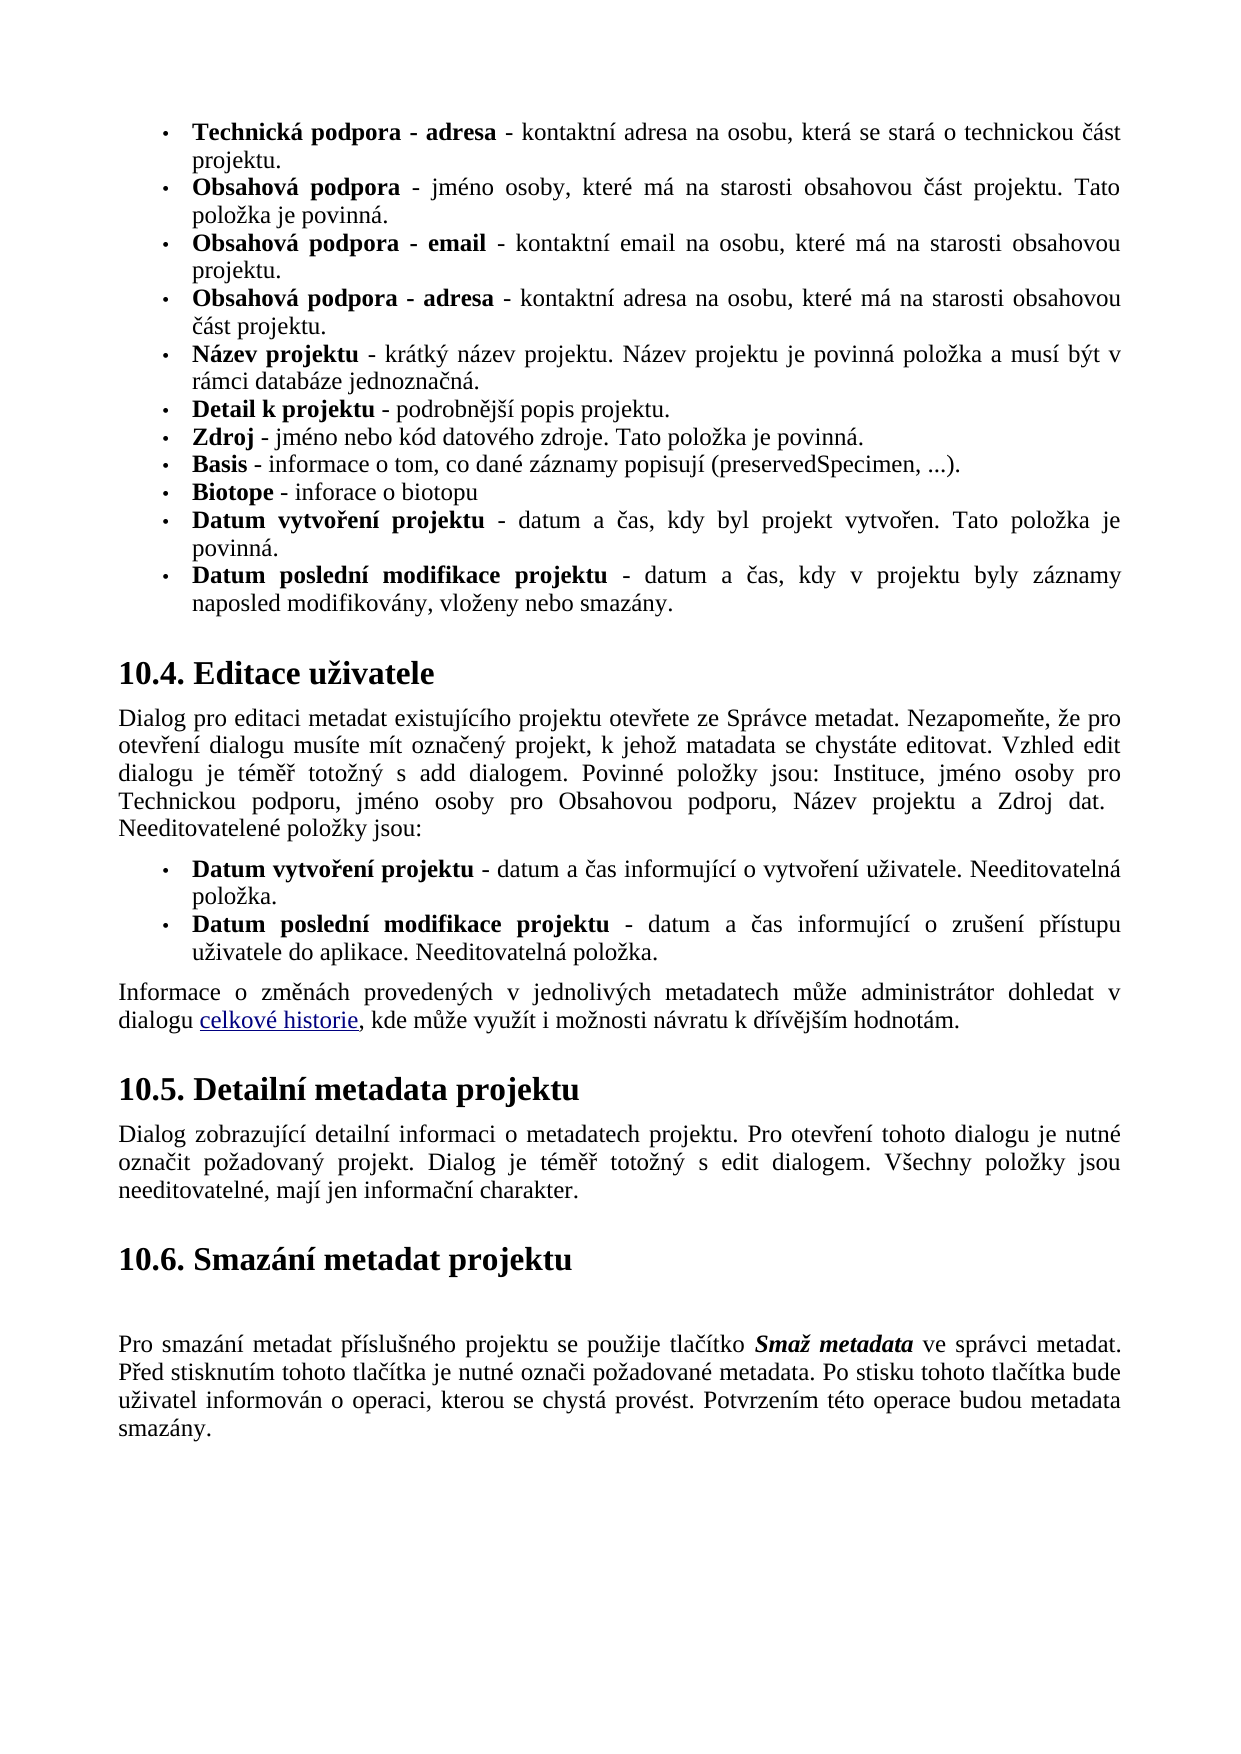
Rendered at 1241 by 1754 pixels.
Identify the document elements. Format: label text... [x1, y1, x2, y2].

list Obsahová podpora - adresa - kontaktní adresa na osobu, které má na starosti obsahovou část projektu. [162, 284, 1122, 340]
list Biotope - inforace o biotopu [162, 478, 1122, 506]
list Basis - informace o tom, co dané záznamy popisují (preservedSpecimen, ...). [162, 451, 1122, 478]
list Název projektu - krátký název projektu. Název projektu je povinná položka a musí být v rámci databáze jednoznačná. [162, 340, 1122, 395]
list Zdroj - jméno nebo kód datového zdroje. Tato položka je povinná. [162, 423, 1122, 451]
list Detail k projektu - podrobnější popis projektu. [162, 395, 1122, 423]
list Obsahová podpora - jméno osoby, které má na starosti obsahovou část projektu. Tato položka je povinná. [162, 173, 1122, 229]
list Datum poslední modifikace projektu - datum a čas, kdy v projektu byly záznamy naposled modifikovány, vloženy nebo smazány. [162, 561, 1122, 617]
text Dialog pro editaci metadat existujícího projektu otevřete ze Správce metadat. Nezapomeňte, že pro otevření dialogu musíte mít označený projekt, k jehož matadata se chystáte editovat. Vzhled edit dialogu je téměř totožný s add dialogem. Povinné položky jsou: Instituce, jméno osoby pro Technickou podporu, jméno osoby pro Obsahovou podporu, Název projektu a Zdroj dat. Needitovatelené položky jsou: [118, 704, 1122, 842]
list Datum poslední modifikace projektu - datum a čas informující o zrušení přístupu uživatele do aplikace. Needitovatelná položka. [162, 910, 1122, 966]
text Dialog zobrazující detailní informaci o metadatech projektu. Pro otevření tohoto dialogu je nutné označit požadovaný projekt. Dialog je téměř totožný s edit dialogem. Všechny položky jsou needitovatelné, mají jen informační charakter. [118, 1120, 1122, 1203]
subtitle 10.6. Smazání metadat projektu [118, 1241, 1122, 1278]
list Datum vytvoření projektu - datum a čas, kdy byl projekt vytvořen. Tato položka je povinná. [162, 506, 1122, 561]
list Obsahová podpora - email - kontaktní email na osobu, které má na starosti obsahovou projektu. [162, 229, 1122, 284]
text Informace o změnách provedených v jednolivých metadatech může administrátor dohledat v dialogu celkové historie, kde může využít i možnosti návratu k dřívějším hodnotám. [118, 978, 1122, 1033]
text Pro smazání metadat příslušného projektu se použije tlačítko Smaž metadata ve správci metadat. Před stisknutím tohoto tlačítka je nutné označi požadované metadata. Po stisku tohoto tlačítka bude uživatel informován o operaci, kterou se chystá provést. Potvrzením této operace budou metadata smazány. [118, 1331, 1122, 1441]
list Datum vytvoření projektu - datum a čas informující o vytvoření uživatele. Needitovatelná položka. [162, 855, 1122, 910]
list Technická podpora - adresa - kontaktní adresa na osobu, která se stará o technickou část projektu. [162, 118, 1122, 173]
subtitle 10.4. Editace uživatele [118, 654, 1122, 691]
subtitle 10.5. Detailní metadata projektu [118, 1071, 1122, 1108]
